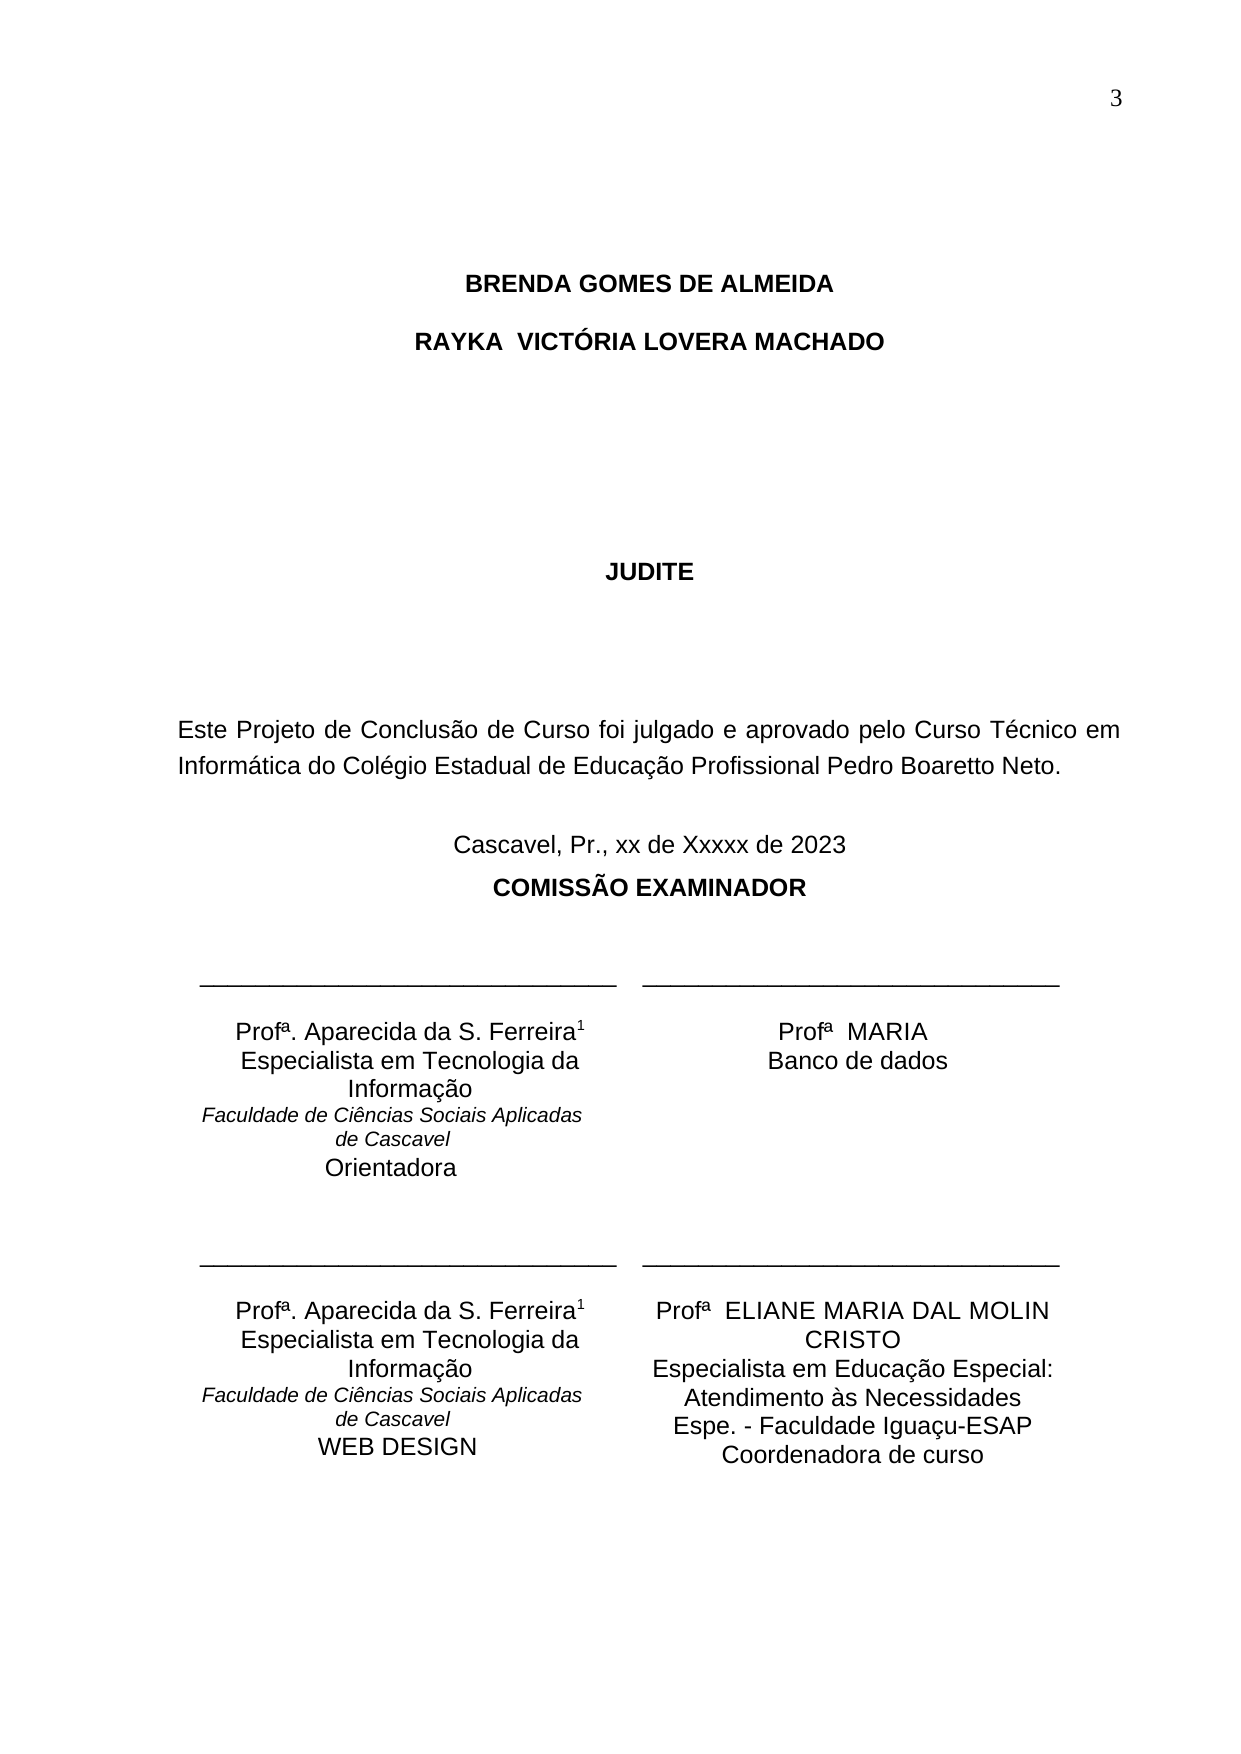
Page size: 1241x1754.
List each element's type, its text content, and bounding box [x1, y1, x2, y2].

table_header ______________________________ Profª. Aparecida da S. Ferreira1 Especialista em Tecnologia da Informação Faculdade de Ciências Sociais Aplicadas de Cascavel Orientadora [189, 960, 631, 1239]
text Cascavel, Pr., xx de Xxxxx de 2023 [177, 830, 1122, 859]
table_cell [189, 1498, 631, 1526]
table_header ______________________________ Profª MARIA Banco de dados [631, 960, 1074, 1239]
table_cell ______________________________ Profª ELIANE MARIA DAL MOLIN CRISTO Especialista em Educação Especial: Atendimento às Necessidades Espe. - Faculdade Iguaçu-ESAP Coordenadora de curso [631, 1239, 1074, 1497]
table_cell ______________________________ Profª. Aparecida da S. Ferreira1 Especialista em Tecnologia da Informação Faculdade de Ciências Sociais Aplicadas de Cascavel WEB DESIGN [189, 1239, 631, 1497]
text COMISSÃO EXAMINADOR [177, 873, 1122, 902]
text JUDITE [177, 557, 1122, 586]
text Este Projeto de Conclusão de Curso foi julgado e aprovado pelo Curso Técnico em Informática do Colégio Estadual de Educação Profissional Pedro Boaretto Neto. [177, 715, 1122, 780]
text RAYKA VICTÓRIA LOVERA MACHADO [177, 327, 1122, 356]
text BRENDA GOMES DE ALMEIDA [177, 269, 1122, 298]
table_cell [631, 1498, 1074, 1526]
